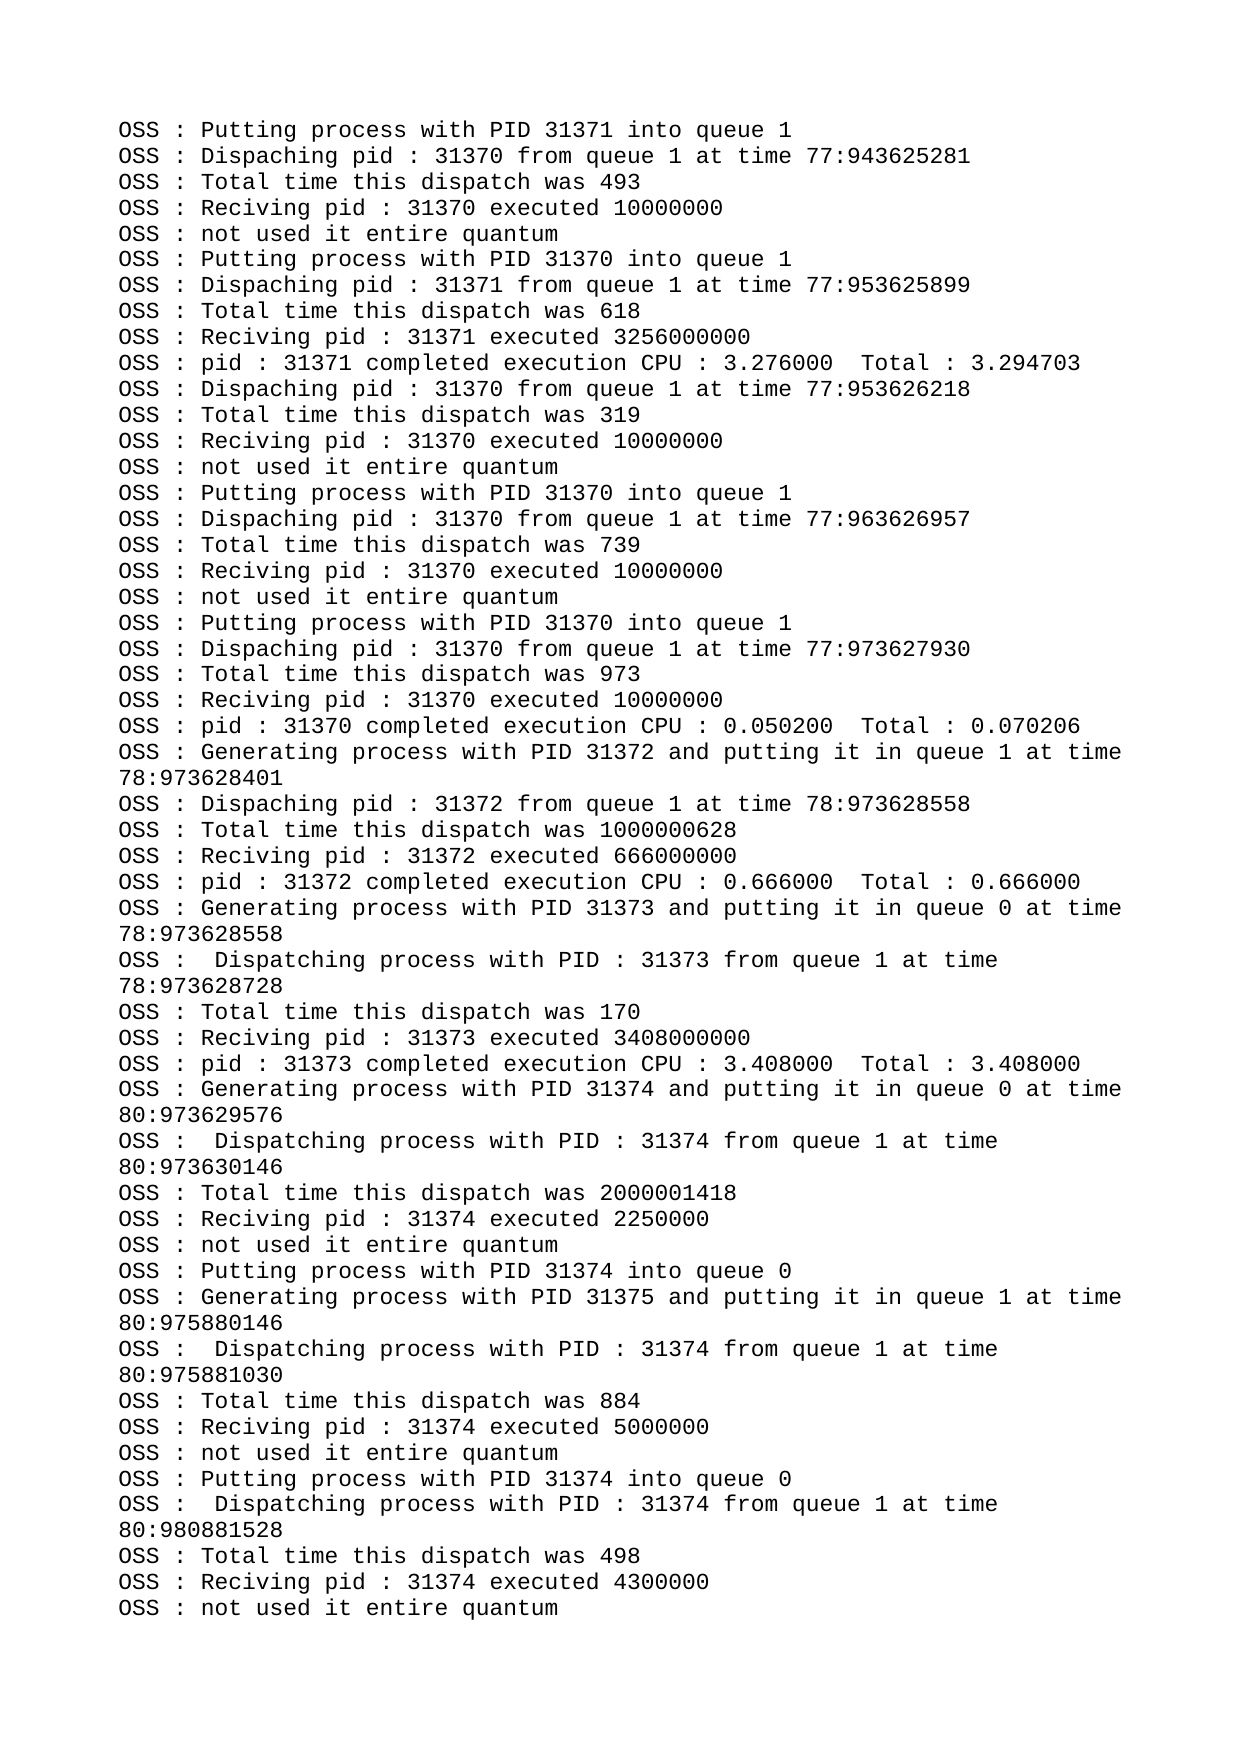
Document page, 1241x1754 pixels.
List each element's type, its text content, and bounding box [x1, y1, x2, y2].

text OSS : Dispaching pid : 31371 from queue 1 at time 77:953625899 [118, 274, 1122, 300]
text OSS : Total time this dispatch was 739 [118, 533, 1122, 559]
text OSS : Total time this dispatch was 498 [118, 1545, 1122, 1571]
text OSS : Dispatching process with PID : 31373 from queue 1 at time 78:973628728 [118, 948, 1122, 1000]
text OSS : Dispaching pid : 31370 from queue 1 at time 77:963626957 [118, 507, 1122, 533]
text OSS : Total time this dispatch was 973 [118, 663, 1122, 689]
text OSS : not used it entire quantum [118, 585, 1122, 611]
text OSS : Total time this dispatch was 2000001418 [118, 1182, 1122, 1207]
text OSS : Reciving pid : 31370 executed 10000000 [118, 196, 1122, 222]
text OSS : Putting process with PID 31370 into queue 1 [118, 481, 1122, 507]
text OSS : Putting process with PID 31370 into queue 1 [118, 248, 1122, 274]
text OSS : Dispaching pid : 31370 from queue 1 at time 77:953626218 [118, 377, 1122, 403]
text OSS : Putting process with PID 31374 into queue 0 [118, 1467, 1122, 1493]
text OSS : Total time this dispatch was 170 [118, 1000, 1122, 1026]
text OSS : Reciving pid : 31374 executed 5000000 [118, 1415, 1122, 1441]
text OSS : Putting process with PID 31371 into queue 1 [118, 118, 1122, 144]
text OSS : Putting process with PID 31374 into queue 0 [118, 1259, 1122, 1285]
text OSS : not used it entire quantum [118, 222, 1122, 248]
text OSS : Dispaching pid : 31370 from queue 1 at time 77:943625281 [118, 144, 1122, 170]
text OSS : Total time this dispatch was 493 [118, 170, 1122, 196]
text OSS : Generating process with PID 31374 and putting it in queue 0 at time 80:973629576 [118, 1078, 1122, 1130]
text OSS : Reciving pid : 31374 executed 4300000 [118, 1571, 1122, 1597]
text OSS : Generating process with PID 31373 and putting it in queue 0 at time 78:973628558 [118, 896, 1122, 948]
text OSS : Total time this dispatch was 319 [118, 403, 1122, 429]
text OSS : pid : 31373 completed execution CPU : 3.408000 Total : 3.408000 [118, 1052, 1122, 1078]
text OSS : pid : 31372 completed execution CPU : 0.666000 Total : 0.666000 [118, 870, 1122, 896]
text OSS : Dispaching pid : 31372 from queue 1 at time 78:973628558 [118, 792, 1122, 818]
text OSS : pid : 31370 completed execution CPU : 0.050200 Total : 0.070206 [118, 715, 1122, 741]
text OSS : Reciving pid : 31371 executed 3256000000 [118, 326, 1122, 352]
text OSS : Total time this dispatch was 884 [118, 1389, 1122, 1415]
text OSS : Total time this dispatch was 1000000628 [118, 818, 1122, 844]
text OSS : Reciving pid : 31372 executed 666000000 [118, 844, 1122, 870]
text OSS : Reciving pid : 31370 executed 10000000 [118, 429, 1122, 455]
text OSS : not used it entire quantum [118, 1597, 1122, 1622]
text OSS : Total time this dispatch was 618 [118, 300, 1122, 326]
text OSS : Dispatching process with PID : 31374 from queue 1 at time 80:980881528 [118, 1493, 1122, 1545]
text OSS : Putting process with PID 31370 into queue 1 [118, 611, 1122, 637]
text OSS : pid : 31371 completed execution CPU : 3.276000 Total : 3.294703 [118, 352, 1122, 377]
text OSS : Generating process with PID 31372 and putting it in queue 1 at time 78:973628401 [118, 741, 1122, 792]
text OSS : Reciving pid : 31373 executed 3408000000 [118, 1026, 1122, 1052]
text OSS : not used it entire quantum [118, 1441, 1122, 1467]
text OSS : Dispatching process with PID : 31374 from queue 1 at time 80:973630146 [118, 1130, 1122, 1182]
text OSS : not used it entire quantum [118, 455, 1122, 481]
text OSS : Dispatching process with PID : 31374 from queue 1 at time 80:975881030 [118, 1337, 1122, 1389]
text OSS : Generating process with PID 31375 and putting it in queue 1 at time 80:975880146 [118, 1285, 1122, 1337]
text OSS : Reciving pid : 31370 executed 10000000 [118, 689, 1122, 715]
text OSS : not used it entire quantum [118, 1233, 1122, 1259]
text OSS : Dispaching pid : 31370 from queue 1 at time 77:973627930 [118, 637, 1122, 663]
text OSS : Reciving pid : 31370 executed 10000000 [118, 559, 1122, 585]
text OSS : Reciving pid : 31374 executed 2250000 [118, 1207, 1122, 1233]
